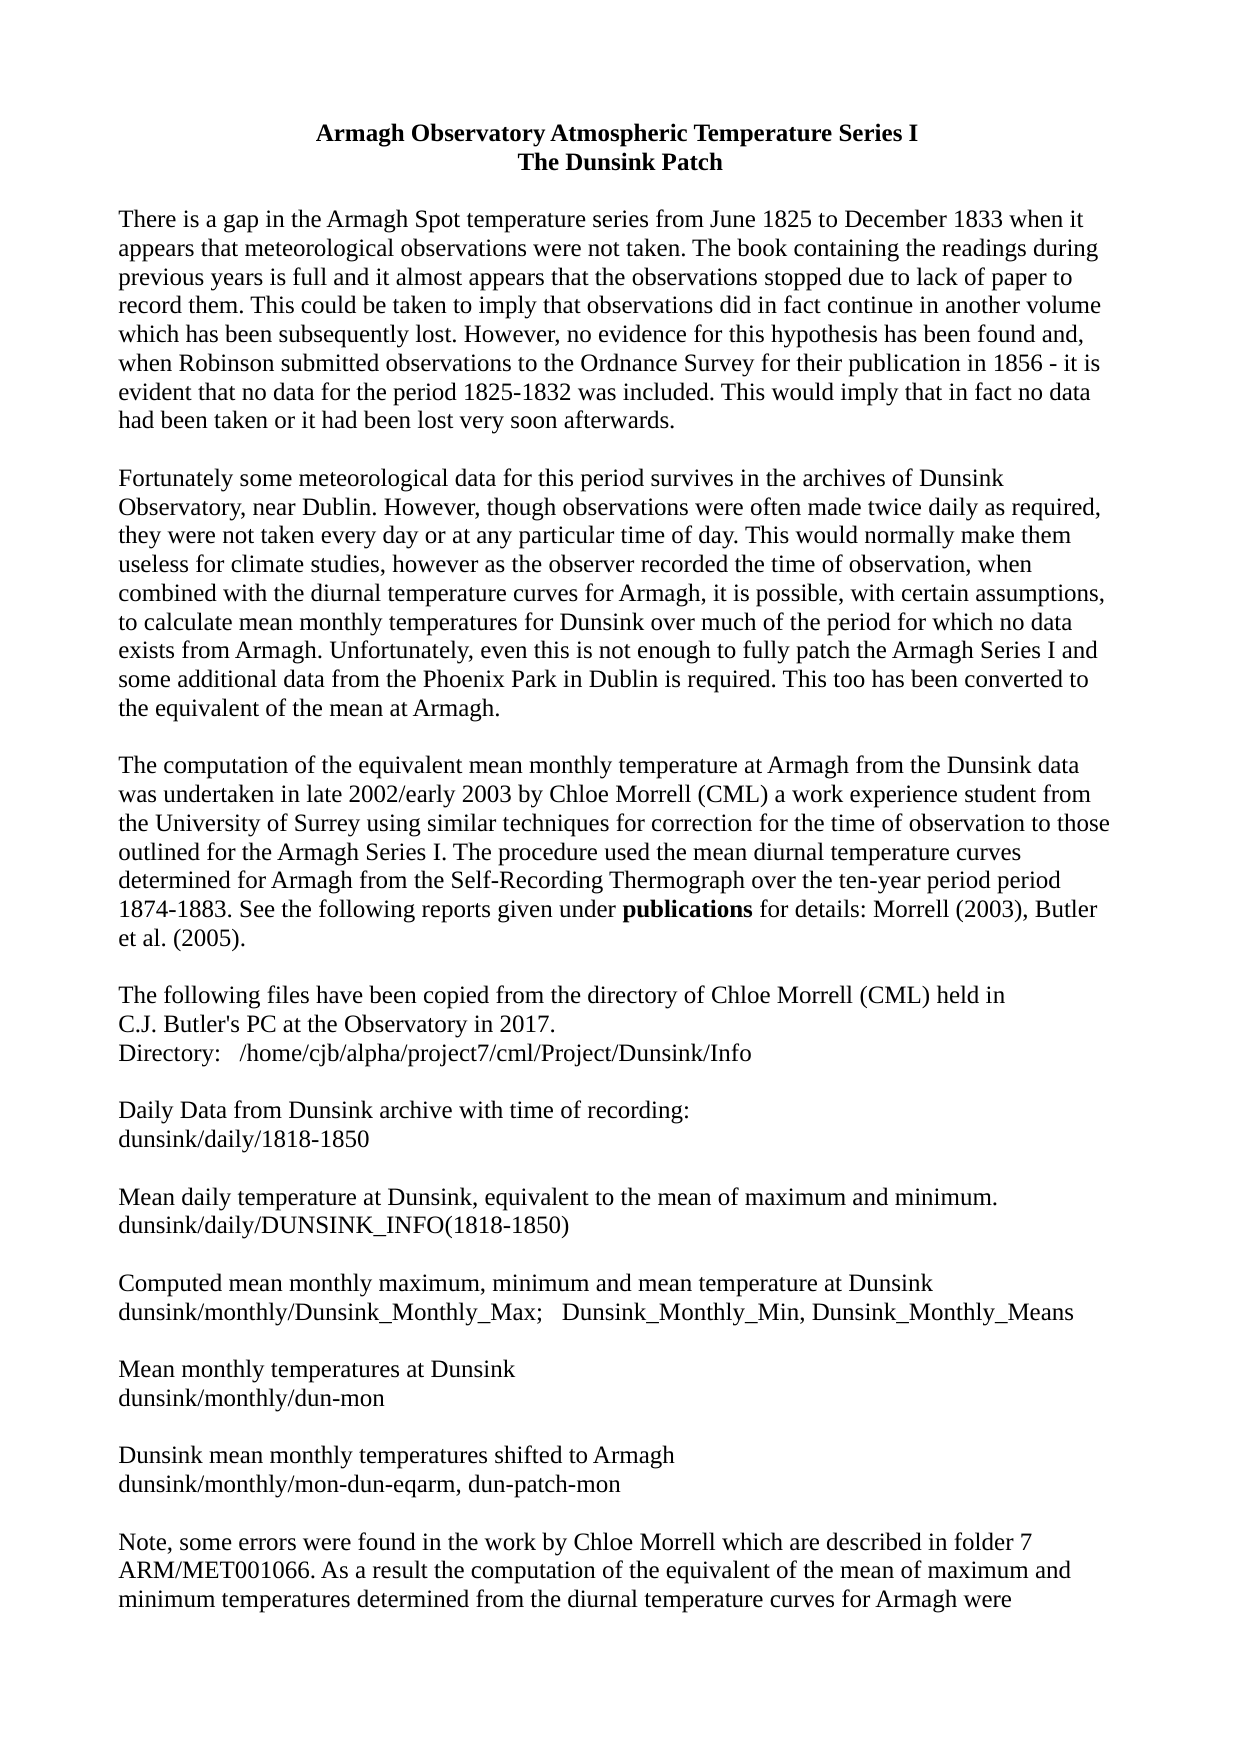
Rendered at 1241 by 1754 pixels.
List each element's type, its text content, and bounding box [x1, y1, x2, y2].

text dunsink/monthly/Dunsink_Monthly_Max; Dunsink_Monthly_Min, Dunsink_Monthly_Means [118, 1297, 1122, 1326]
text Armagh Observatory Atmospheric Temperature Series I [118, 118, 1122, 147]
text Note, some errors were found in the work by Chloe Morrell which are described in folder 7 ARM/MET001066. As a result the computation of the equivalent of the mean of maximum and minimum temperatures determined from the diurnal temperature curves for Armagh were [118, 1527, 1122, 1613]
text The following files have been copied from the directory of Chloe Morrell (CML) held in [118, 981, 1122, 1009]
text dunsink/daily/1818-1850 [118, 1124, 1122, 1153]
text Fortunately some meteorological data for this period survives in the archives of Dunsink Observatory, near Dublin. However, though observations were often made twice daily as required, they were not taken every day or at any particular time of day. This would normally make them useless for climate studies, however as the observer recorded the time of observation, when combined with the diurnal temperature curves for Armagh, it is possible, with certain assumptions, to calculate mean monthly temperatures for Dunsink over much of the period for which no data exists from Armagh. Unfortunately, even this is not enough to fully patch the Armagh Series I and some additional data from the Phoenix Park in Dublin is required. This too has been converted to the equivalent of the mean at Armagh. [118, 463, 1122, 722]
text dunsink/monthly/mon-dun-eqarm, dun-patch-mon [118, 1469, 1122, 1498]
text The computation of the equivalent mean monthly temperature at Armagh from the Dunsink data was undertaken in late 2002/early 2003 by Chloe Morrell (CML) a work experience student from the University of Surrey using similar techniques for correction for the time of observation to those outlined for the Armagh Series I. The procedure used the mean diurnal temperature curves determined for Armagh from the Self-Recording Thermograph over the ten-year period period 1874-1883. See the following reports given under publications for details: Morrell (2003), Butler [118, 751, 1122, 923]
text Directory: /home/cjb/alpha/project7/cml/Project/Dunsink/Info [118, 1038, 1122, 1067]
text Daily Data from Dunsink archive with time of recording: [118, 1096, 1122, 1124]
text dunsink/monthly/dun-mon [118, 1383, 1122, 1412]
text C.J. Butler's PC at the Observatory in 2017. [118, 1009, 1122, 1038]
text The Dunsink Patch [118, 147, 1122, 176]
text dunsink/daily/DUNSINK_INFO(1818-1850) [118, 1211, 1122, 1239]
text Dunsink mean monthly temperatures shifted to Armagh [118, 1441, 1122, 1469]
text Mean daily temperature at Dunsink, equivalent to the mean of maximum and minimum. [118, 1182, 1122, 1211]
text Mean monthly temperatures at Dunsink [118, 1354, 1122, 1383]
text There is a gap in the Armagh Spot temperature series from June 1825 to December 1833 when it appears that meteorological observations were not taken. The book containing the readings during previous years is full and it almost appears that the observations stopped due to lack of paper to record them. This could be taken to imply that observations did in fact continue in another volume which has been subsequently lost. However, no evidence for this hypothesis has been found and, when Robinson submitted observations to the Ordnance Survey for their publication in 1856 - it is evident that no data for the period 1825-1832 was included. This would imply that in fact no data had been taken or it had been lost very soon afterwards. [118, 204, 1122, 434]
text Computed mean monthly maximum, minimum and mean temperature at Dunsink [118, 1268, 1122, 1297]
text et al. (2005). [118, 923, 1122, 952]
